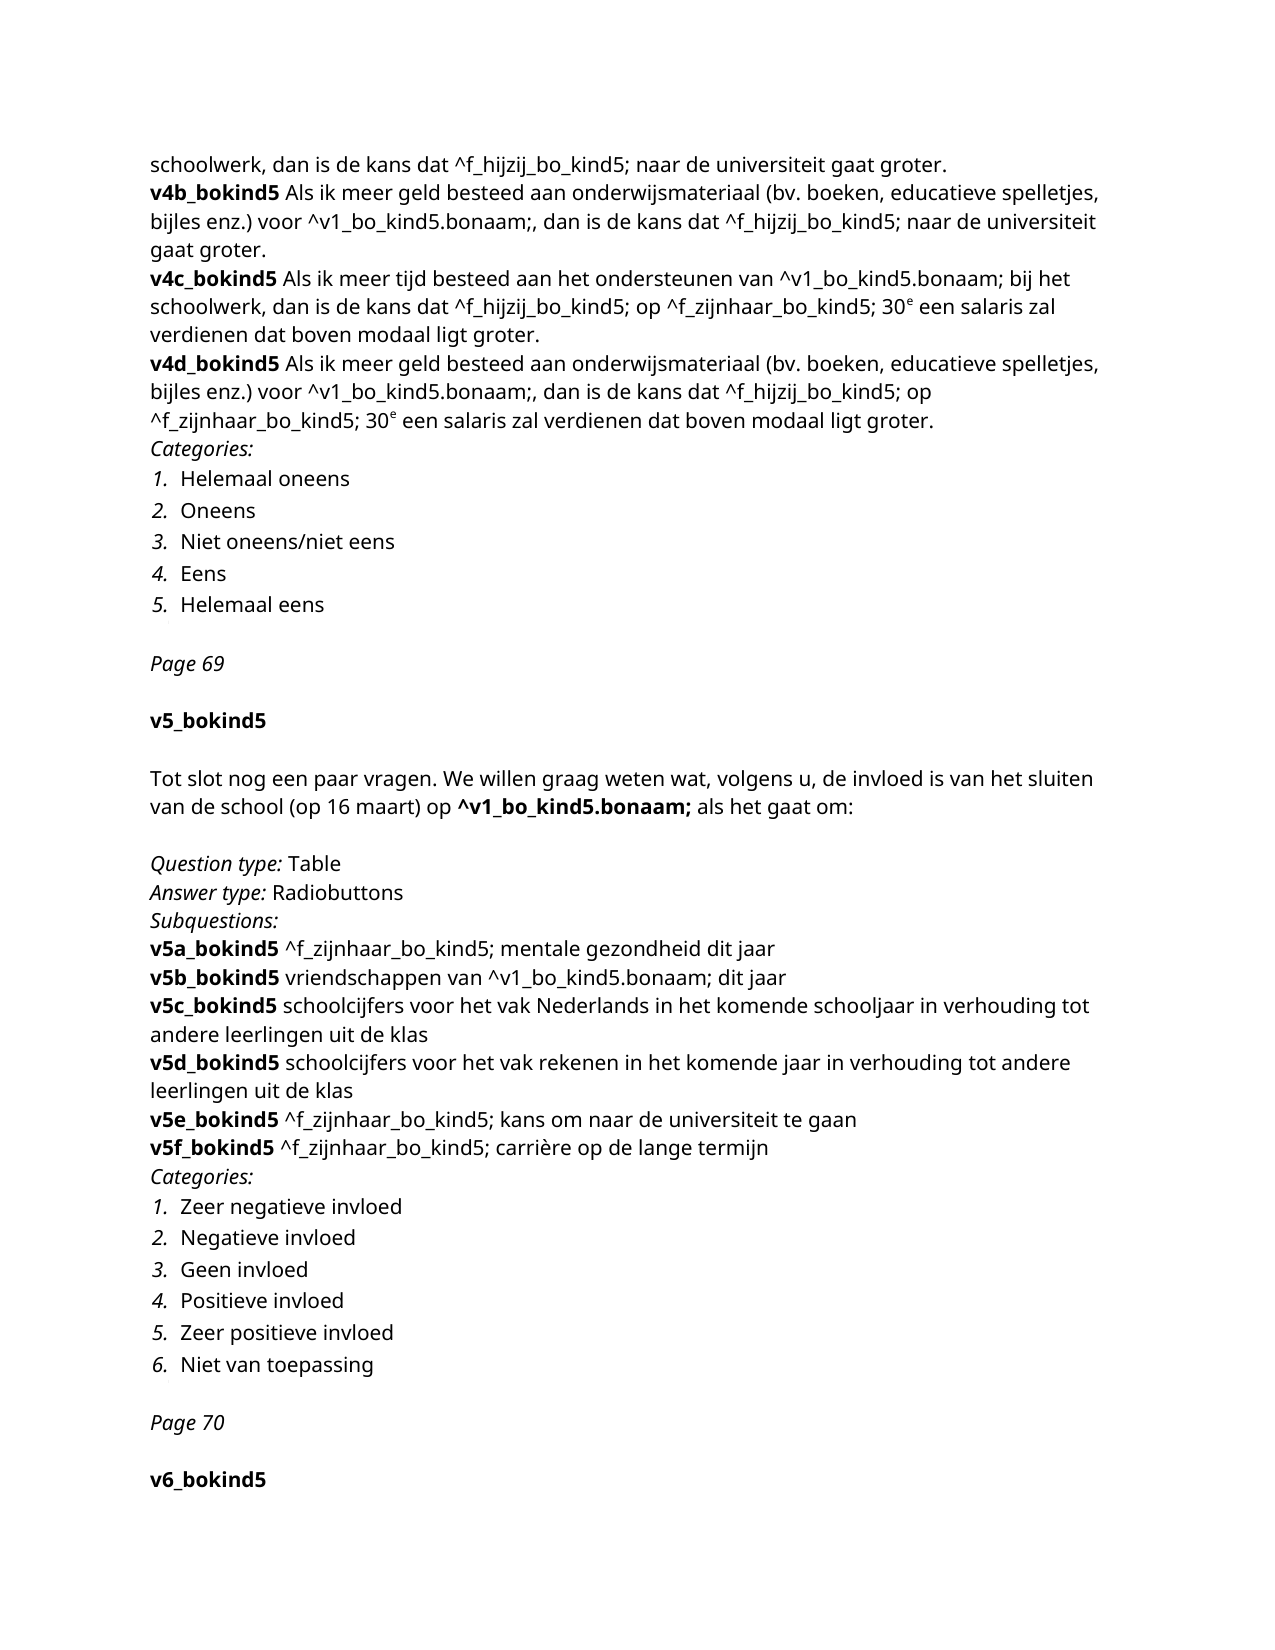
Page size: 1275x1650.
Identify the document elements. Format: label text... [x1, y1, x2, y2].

text Categories: [150, 1162, 1125, 1190]
table_cell Positieve invloed [179, 1285, 426, 1317]
text Page 69 [150, 649, 1125, 677]
table_cell 6. [150, 1348, 179, 1380]
subtitle v5_bokind5 [150, 706, 1125, 735]
table_header Helemaal oneens [179, 463, 416, 494]
text Question type: Table [150, 849, 1125, 878]
table_header 1. [150, 1190, 179, 1222]
table_cell 4. [150, 1285, 179, 1317]
text Categories: [150, 434, 1125, 463]
table_cell Niet oneens/niet eens [179, 526, 416, 557]
table_cell Helemaal eens [179, 589, 416, 621]
table_cell 5. [150, 1317, 179, 1348]
text Page 70 [150, 1408, 1125, 1436]
text Subquestions: v5a_bokind5 ^f_zijnhaar_bo_kind5; mentale gezondheid dit jaar v5b_bokind5 vriendschappen van ^v1_bo_kind5.bonaam; dit jaar v5c_bokind5 schoolcijfers voor het vak Nederlands in het komende schooljaar in verhouding tot andere leerlingen uit de klas v5d_bokind5 schoolcijfers voor het vak rekenen in het komende jaar in verhouding tot andere leerlingen uit de klas v5e_bokind5 ^f_zijnhaar_bo_kind5; kans om naar de universiteit te gaan v5f_bokind5 ^f_zijnhaar_bo_kind5; carrière op de lange termijn [150, 906, 1125, 1162]
table_cell 2. [150, 494, 178, 526]
table_cell Negatieve invloed [179, 1222, 426, 1253]
text schoolwerk, dan is de kans dat ^f_hijzij_bo_kind5; naar de universiteit gaat groter. v4b_bokind5 Als ik meer geld besteed aan onderwijsmateriaal (bv. boeken, educatieve spelletjes, bijles enz.) voor ^v1_bo_kind5.bonaam;, dan is de kans dat ^f_hijzij_bo_kind5; naar de universiteit gaat groter. v4c_bokind5 Als ik meer tijd besteed aan het ondersteunen van ^v1_bo_kind5.bonaam; bij het schoolwerk, dan is de kans dat ^f_hijzij_bo_kind5; op ^f_zijnhaar_bo_kind5; 30e een salaris zal verdienen dat boven modaal ligt groter. v4d_bokind5 Als ik meer geld besteed aan onderwijsmateriaal (bv. boeken, educatieve spelletjes, bijles enz.) voor ^v1_bo_kind5.bonaam;, dan is de kans dat ^f_hijzij_bo_kind5; op ^f_zijnhaar_bo_kind5; 30e een salaris zal verdienen dat boven modaal ligt groter. [150, 150, 1125, 434]
table_cell Eens [179, 558, 416, 589]
table_cell 3. [150, 1254, 179, 1285]
table_cell 4. [150, 558, 178, 589]
text Tot slot nog een paar vragen. We willen graag weten wat, volgens u, de invloed is van het sluiten van de school (op 16 maart) op ^v1_bo_kind5.bonaam; als het gaat om: [150, 764, 1125, 821]
table_header 1. [150, 463, 178, 494]
table_cell Zeer positieve invloed [179, 1317, 426, 1348]
table_cell 5. [150, 589, 178, 621]
table_cell 2. [150, 1222, 179, 1253]
table_header Zeer negatieve invloed [179, 1190, 426, 1222]
table_cell 3. [150, 526, 178, 557]
table_cell Geen invloed [179, 1254, 426, 1285]
table_cell Oneens [179, 494, 416, 526]
text Answer type: Radiobuttons [150, 878, 1125, 906]
table_cell Niet van toepassing [179, 1348, 426, 1380]
subtitle v6_bokind5 [150, 1465, 1125, 1494]
